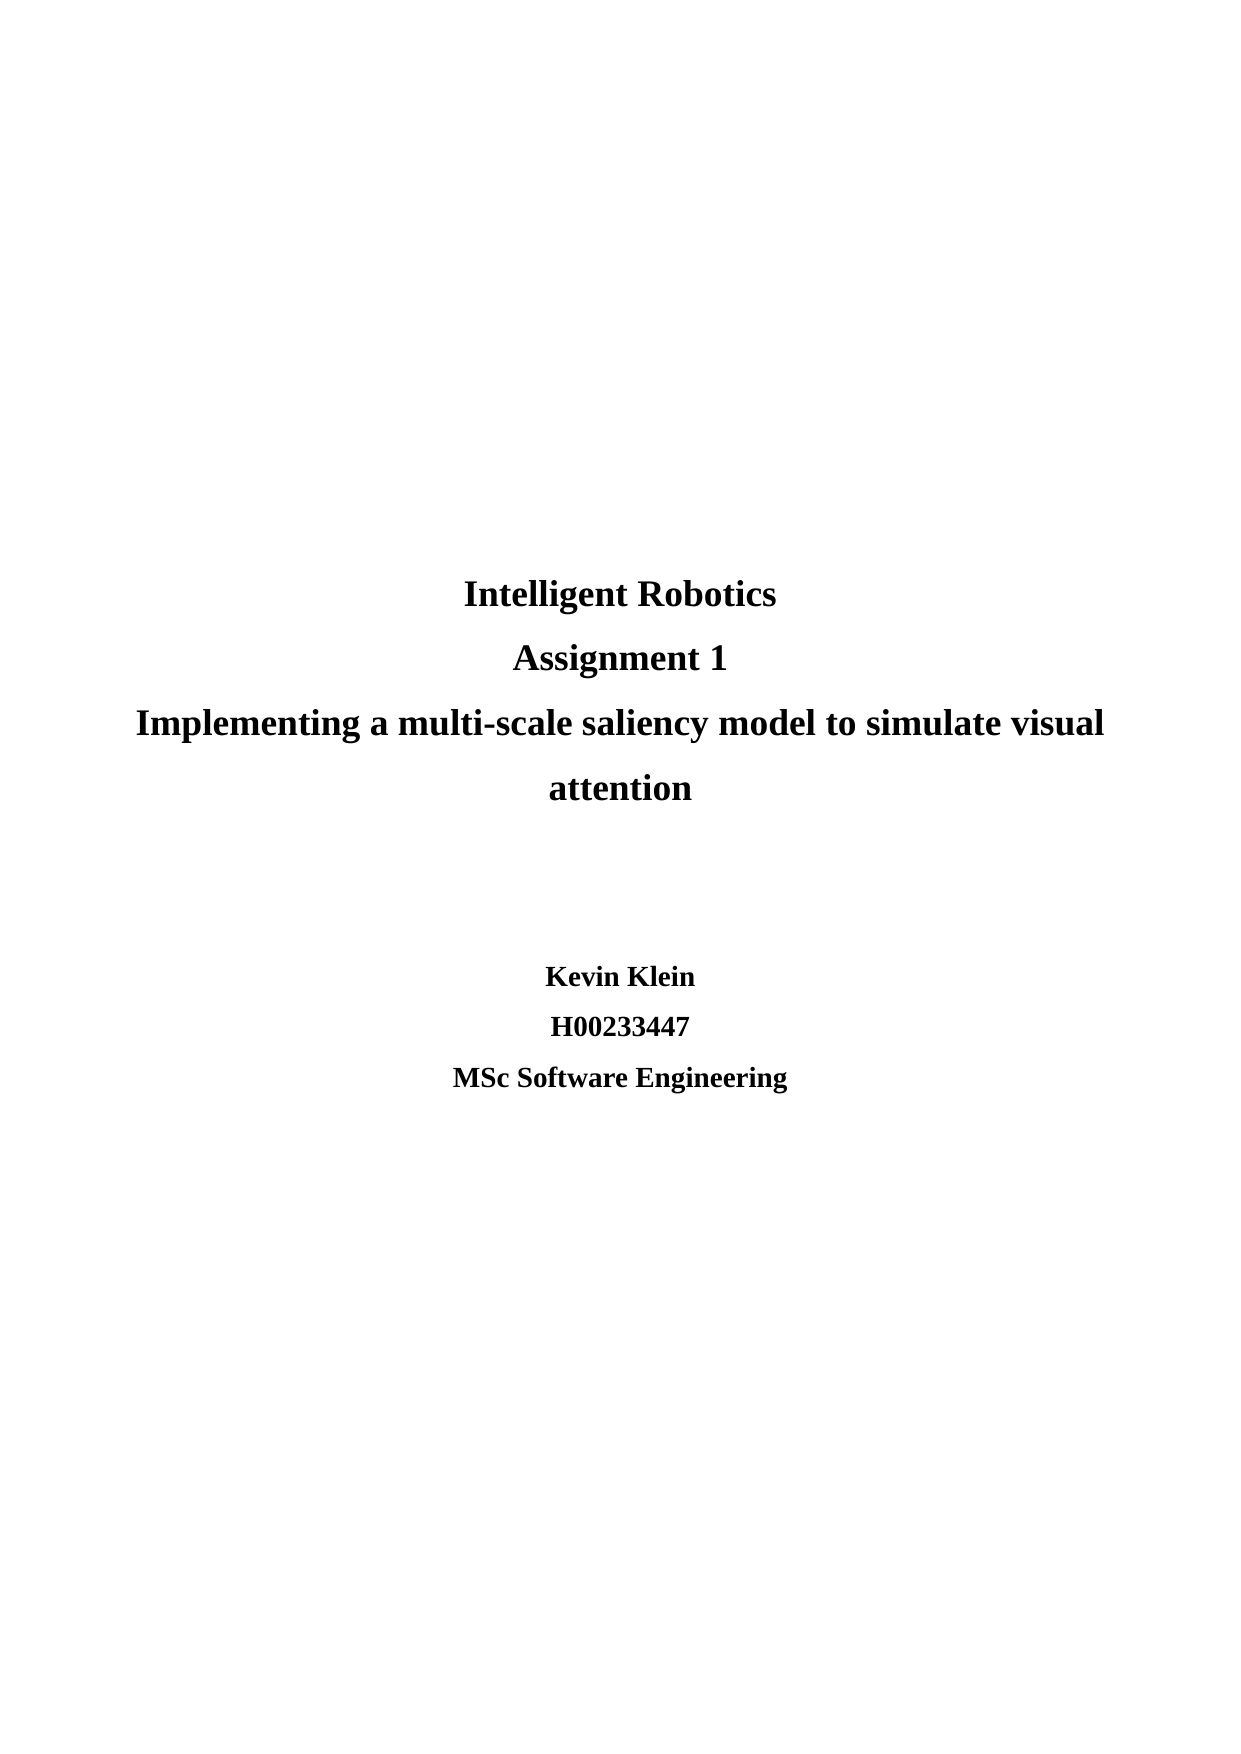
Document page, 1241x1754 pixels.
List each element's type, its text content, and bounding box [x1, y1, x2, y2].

text H00233447 [118, 1009, 1122, 1043]
text MSc Software Engineering [118, 1060, 1122, 1093]
text Assignment 1 [118, 636, 1122, 679]
text Kevin Klein [118, 959, 1122, 993]
text Intelligent Robotics [118, 571, 1122, 614]
text Implementing a multi-scale saliency model to simulate visual attention [118, 700, 1122, 808]
